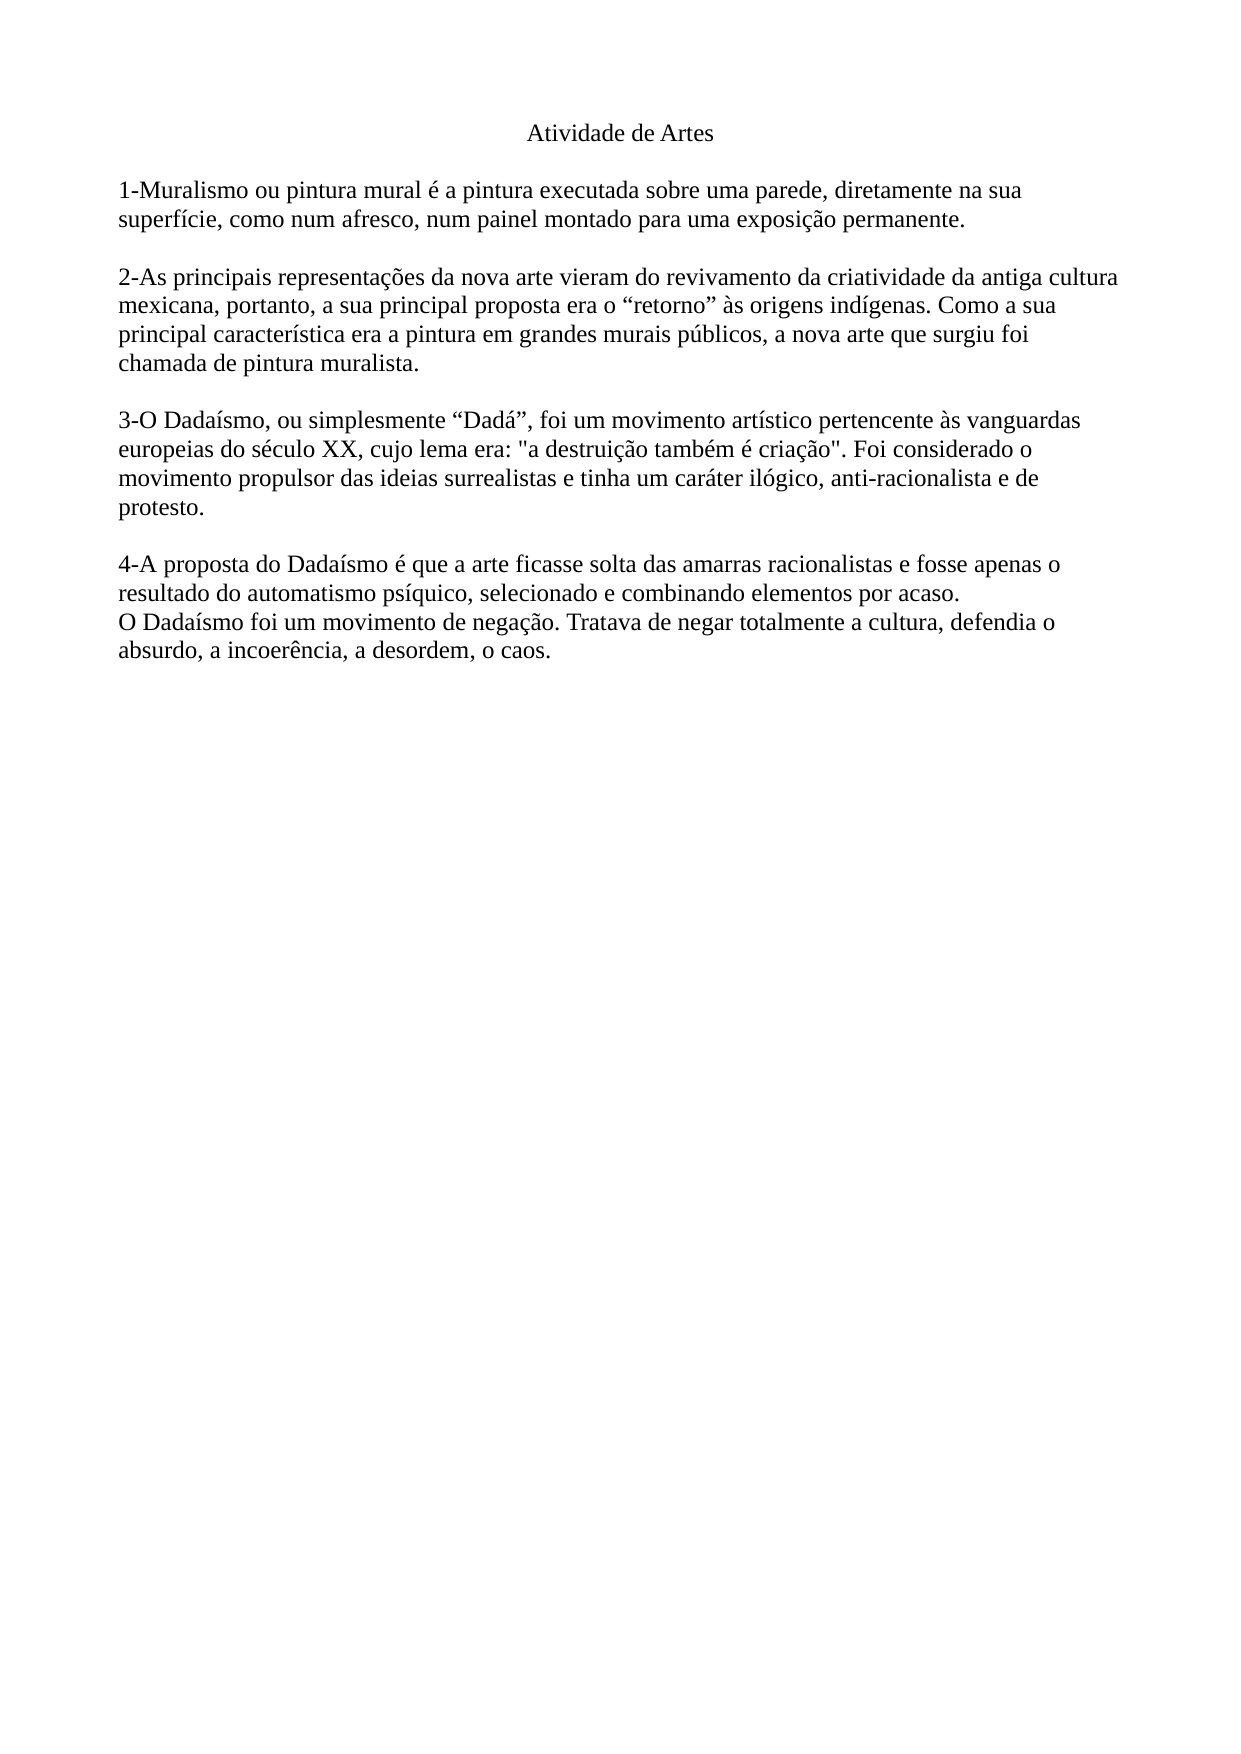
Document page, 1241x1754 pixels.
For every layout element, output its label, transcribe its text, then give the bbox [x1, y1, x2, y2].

text Atividade de Artes [118, 118, 1122, 147]
text 1-Muralismo ou pintura mural é a pintura executada sobre uma parede, diretamente na sua superfície, como num afresco, num painel montado para uma exposição permanente. [118, 176, 1122, 233]
text 4-A proposta do Dadaísmo é que a arte ficasse solta das amarras racionalistas e fosse apenas o resultado do automatismo psíquico, selecionado e combinando elementos por acaso. O Dadaísmo foi um movimento de negação. Tratava de negar totalmente a cultura, defendia o absurdo, a incoerência, a desordem, o caos. [118, 549, 1122, 664]
text 3-O Dadaísmo, ou simplesmente “Dadá”, foi um movimento artístico pertencente às vanguardas europeias do século XX, cujo lema era: "a destruição também é criação". Foi considerado o movimento propulsor das ideias surrealistas e tinha um caráter ilógico, anti-racionalista e de protesto. [118, 406, 1122, 521]
text 2-As principais representações da nova arte vieram do revivamento da criatividade da antiga cultura mexicana, portanto, a sua principal proposta era o “retorno” às origens indígenas. Como a sua principal característica era a pintura em grandes murais públicos, a nova arte que surgiu foi chamada de pintura muralista. [118, 262, 1122, 377]
